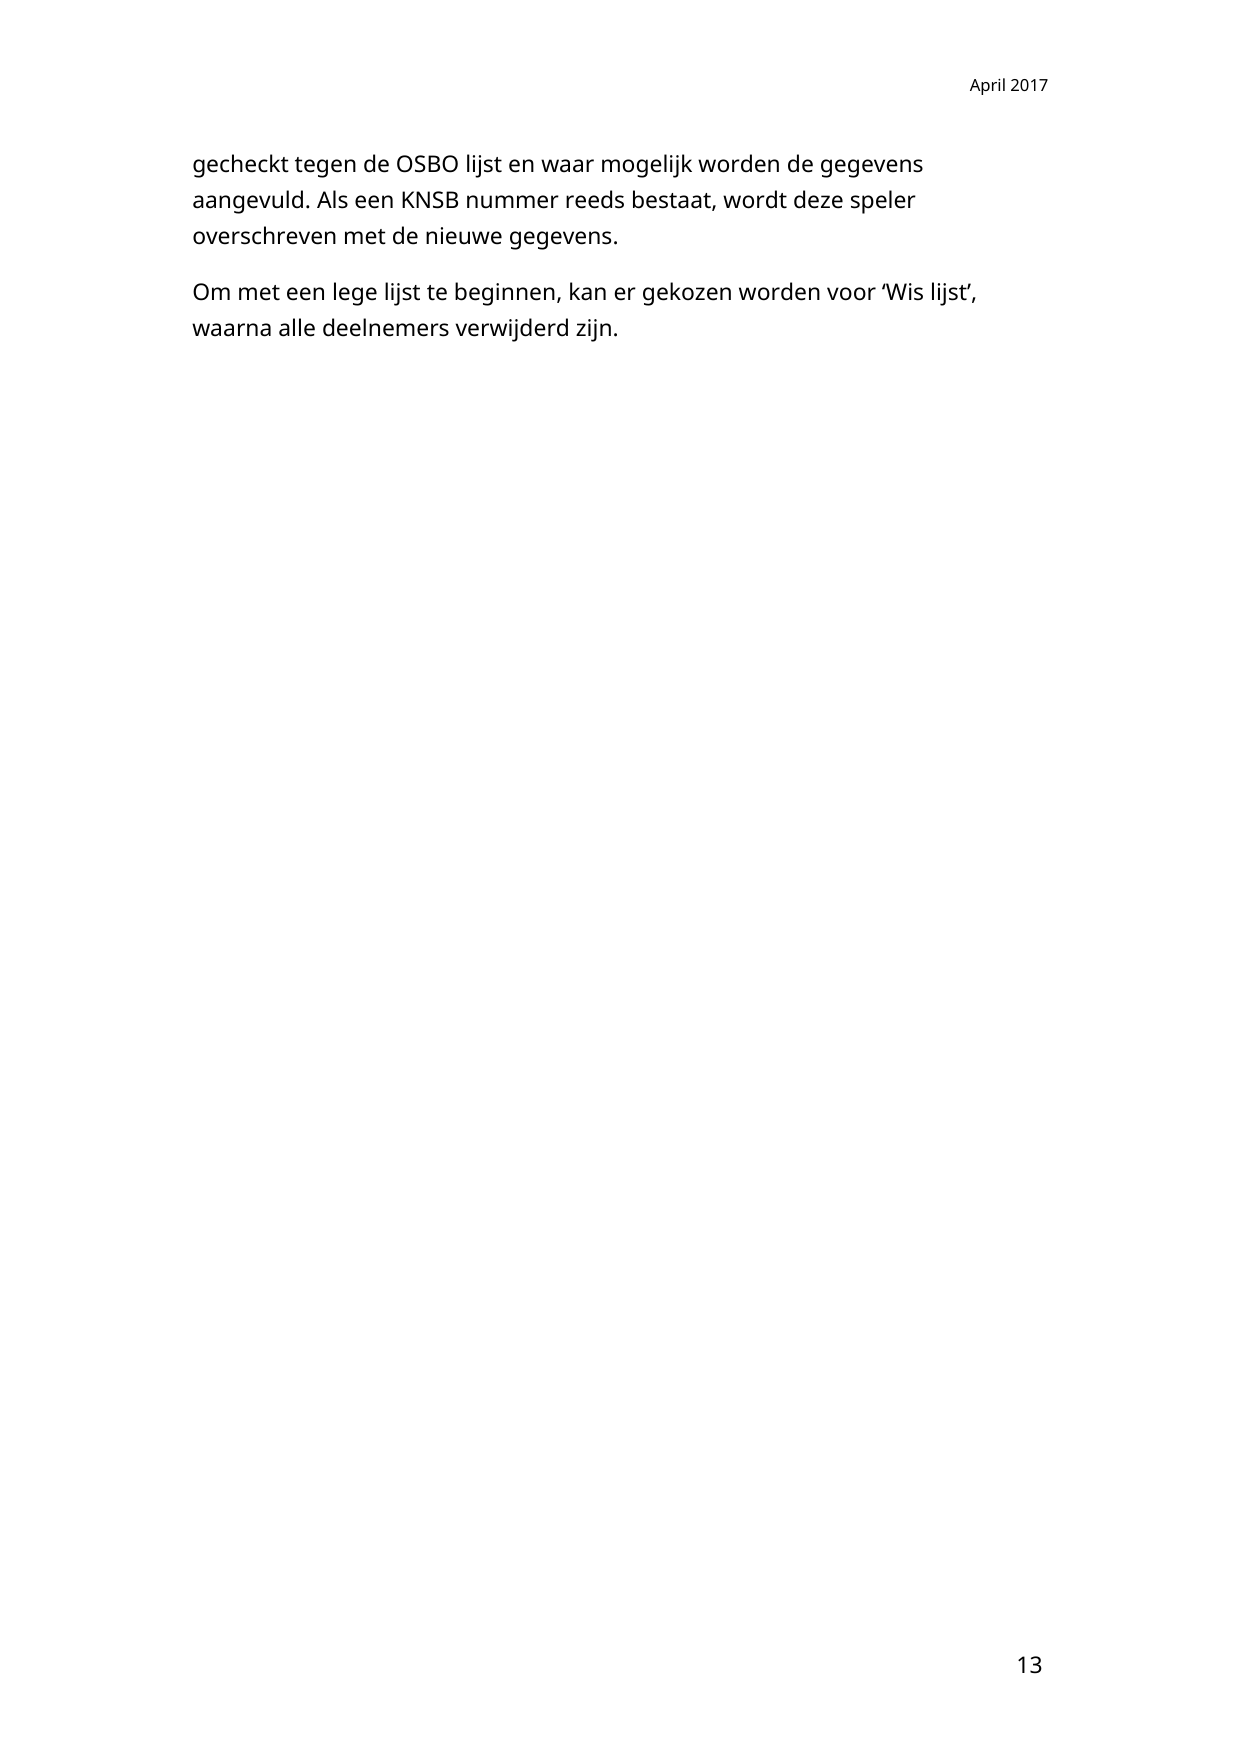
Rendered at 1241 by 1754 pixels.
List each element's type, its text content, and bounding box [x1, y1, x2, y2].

text gecheckt tegen de OSBO lijst en waar mogelijk worden de gegevens aangevuld. Als een KNSB nummer reeds bestaat, wordt deze speler overschreven met de nieuwe gegevens. [192, 148, 1048, 251]
text Om met een lege lijst te beginnen, kan er gekozen worden voor ‘Wis lijst’, waarna alle deelnemers verwijderd zijn. [192, 276, 1048, 343]
